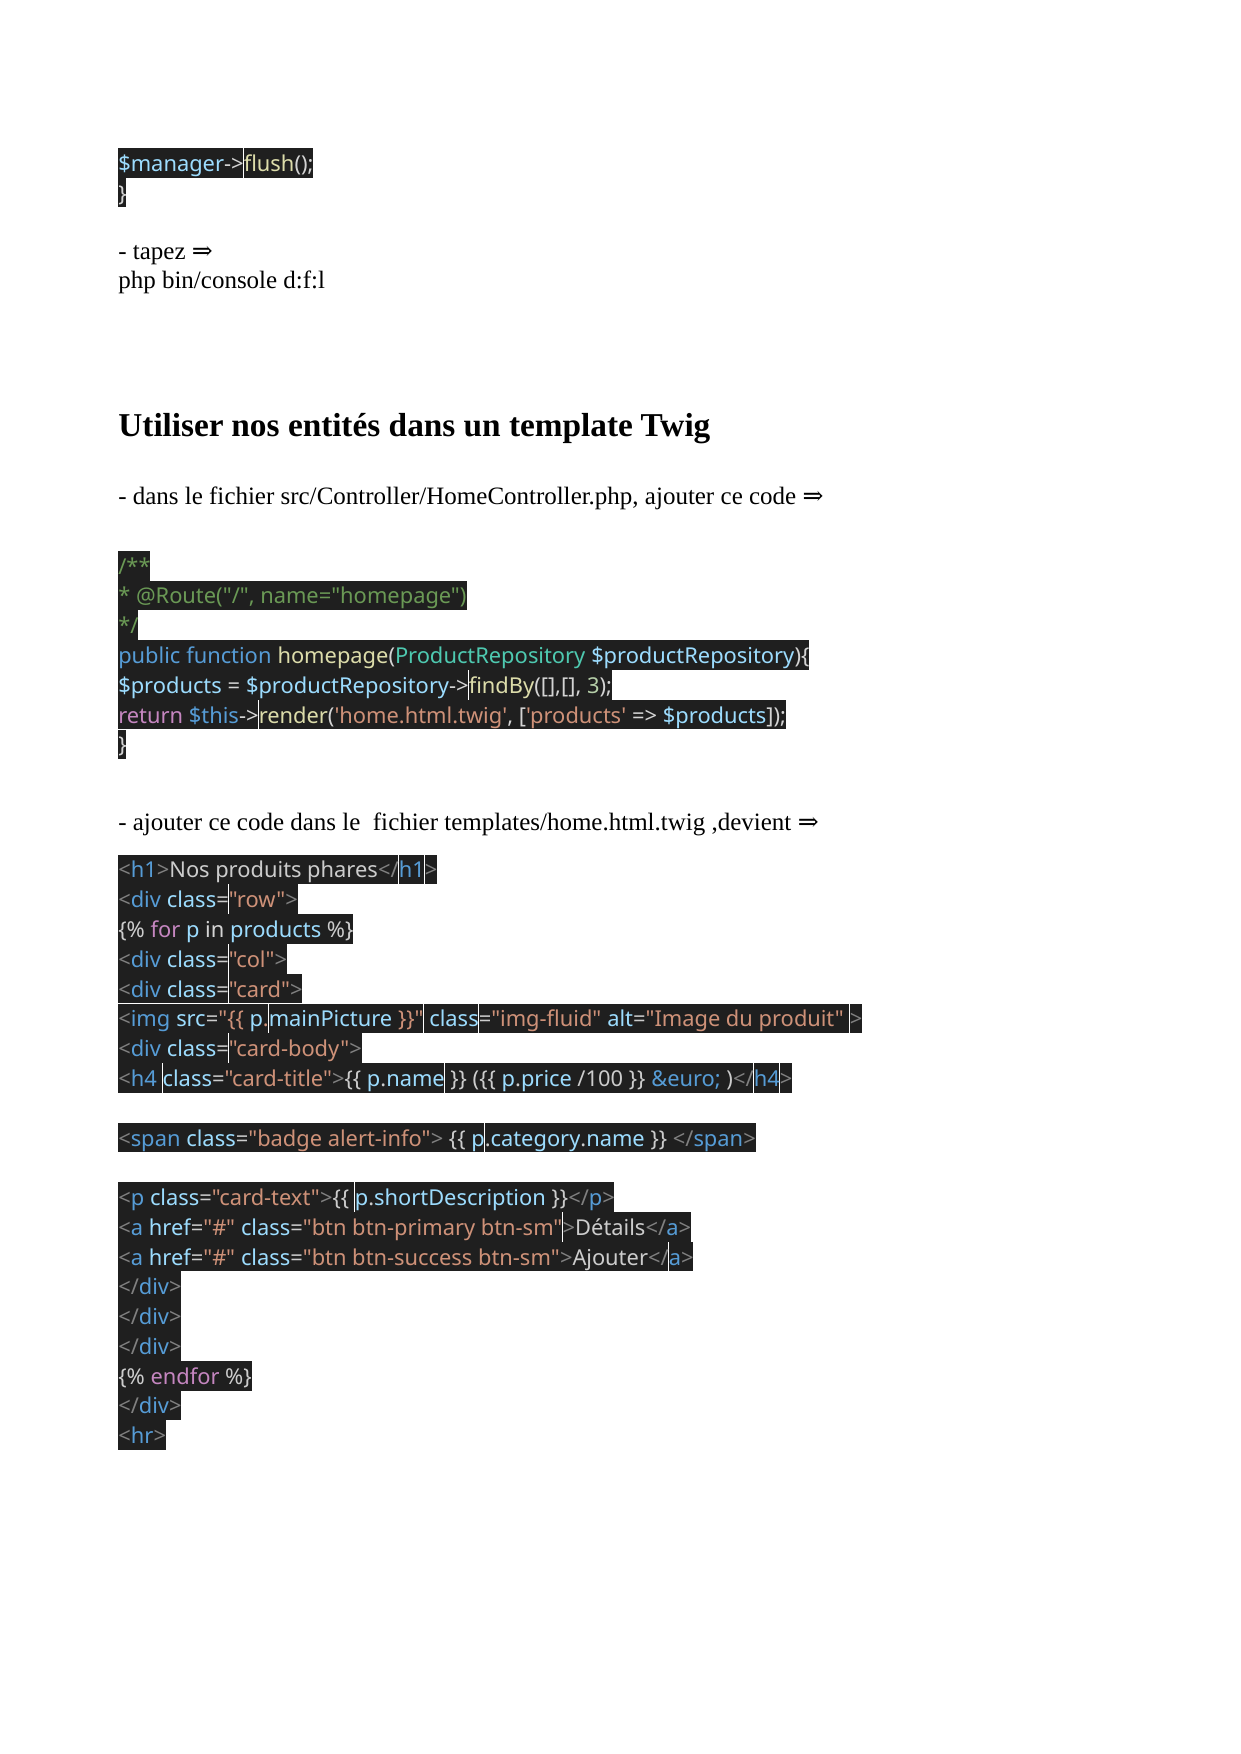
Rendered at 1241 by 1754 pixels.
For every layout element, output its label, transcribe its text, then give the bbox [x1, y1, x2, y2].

text </div> [118, 1301, 1122, 1331]
text <img src="{{ p.mainPicture }}" class="img-fluid" alt="Image du produit" > [118, 1003, 1122, 1033]
text </div> [118, 1331, 1122, 1361]
text <div class="row"> [118, 884, 1122, 914]
text } [118, 178, 1122, 207]
subtitle Utiliser nos entités dans un template Twig [118, 405, 1122, 443]
text <h1>Nos produits phares</h1> [118, 854, 1122, 884]
text <a href="#" class="btn btn-primary btn-sm">Détails</a> [118, 1212, 1122, 1242]
text */ [118, 610, 1122, 640]
text <h4 class="card-title">{{ p.name }} ({{ p.price /100 }} &euro; )</h4> [118, 1063, 1122, 1093]
text - tapez ⇒ [118, 236, 1122, 265]
text /** [118, 551, 1122, 581]
text public function homepage(ProductRepository $productRepository){ [118, 640, 1122, 670]
text </div> [118, 1391, 1122, 1420]
text $manager->flush(); [118, 148, 1122, 178]
text <p class="card-text">{{ p.shortDescription }}</p> [118, 1182, 1122, 1212]
text $products = $productRepository->findBy([],[], 3); [118, 670, 1122, 700]
text - ajouter ce code dans le fichier templates/home.html.twig ,devient ⇒ [118, 807, 1122, 836]
text } [118, 729, 1122, 759]
text * @Route("/", name="homepage") [118, 581, 1122, 610]
text <a href="#" class="btn btn-success btn-sm">Ajouter</a> [118, 1242, 1122, 1271]
text return $this->render('home.html.twig', ['products' => $products]); [118, 700, 1122, 729]
text <span class="badge alert-info"> {{ p.category.name }} </span> [118, 1122, 1122, 1152]
text </div> [118, 1271, 1122, 1301]
text <hr> [118, 1420, 1122, 1450]
text {% for p in products %} [118, 914, 1122, 944]
text php bin/console d:f:l [118, 265, 1122, 294]
text <div class="col"> [118, 944, 1122, 974]
text {% endfor %} [118, 1361, 1122, 1391]
text <div class="card"> [118, 974, 1122, 1003]
text <div class="card-body"> [118, 1033, 1122, 1063]
subtitle - dans le fichier src/Controller/HomeController.php, ajouter ce code ⇒ [118, 481, 1122, 509]
